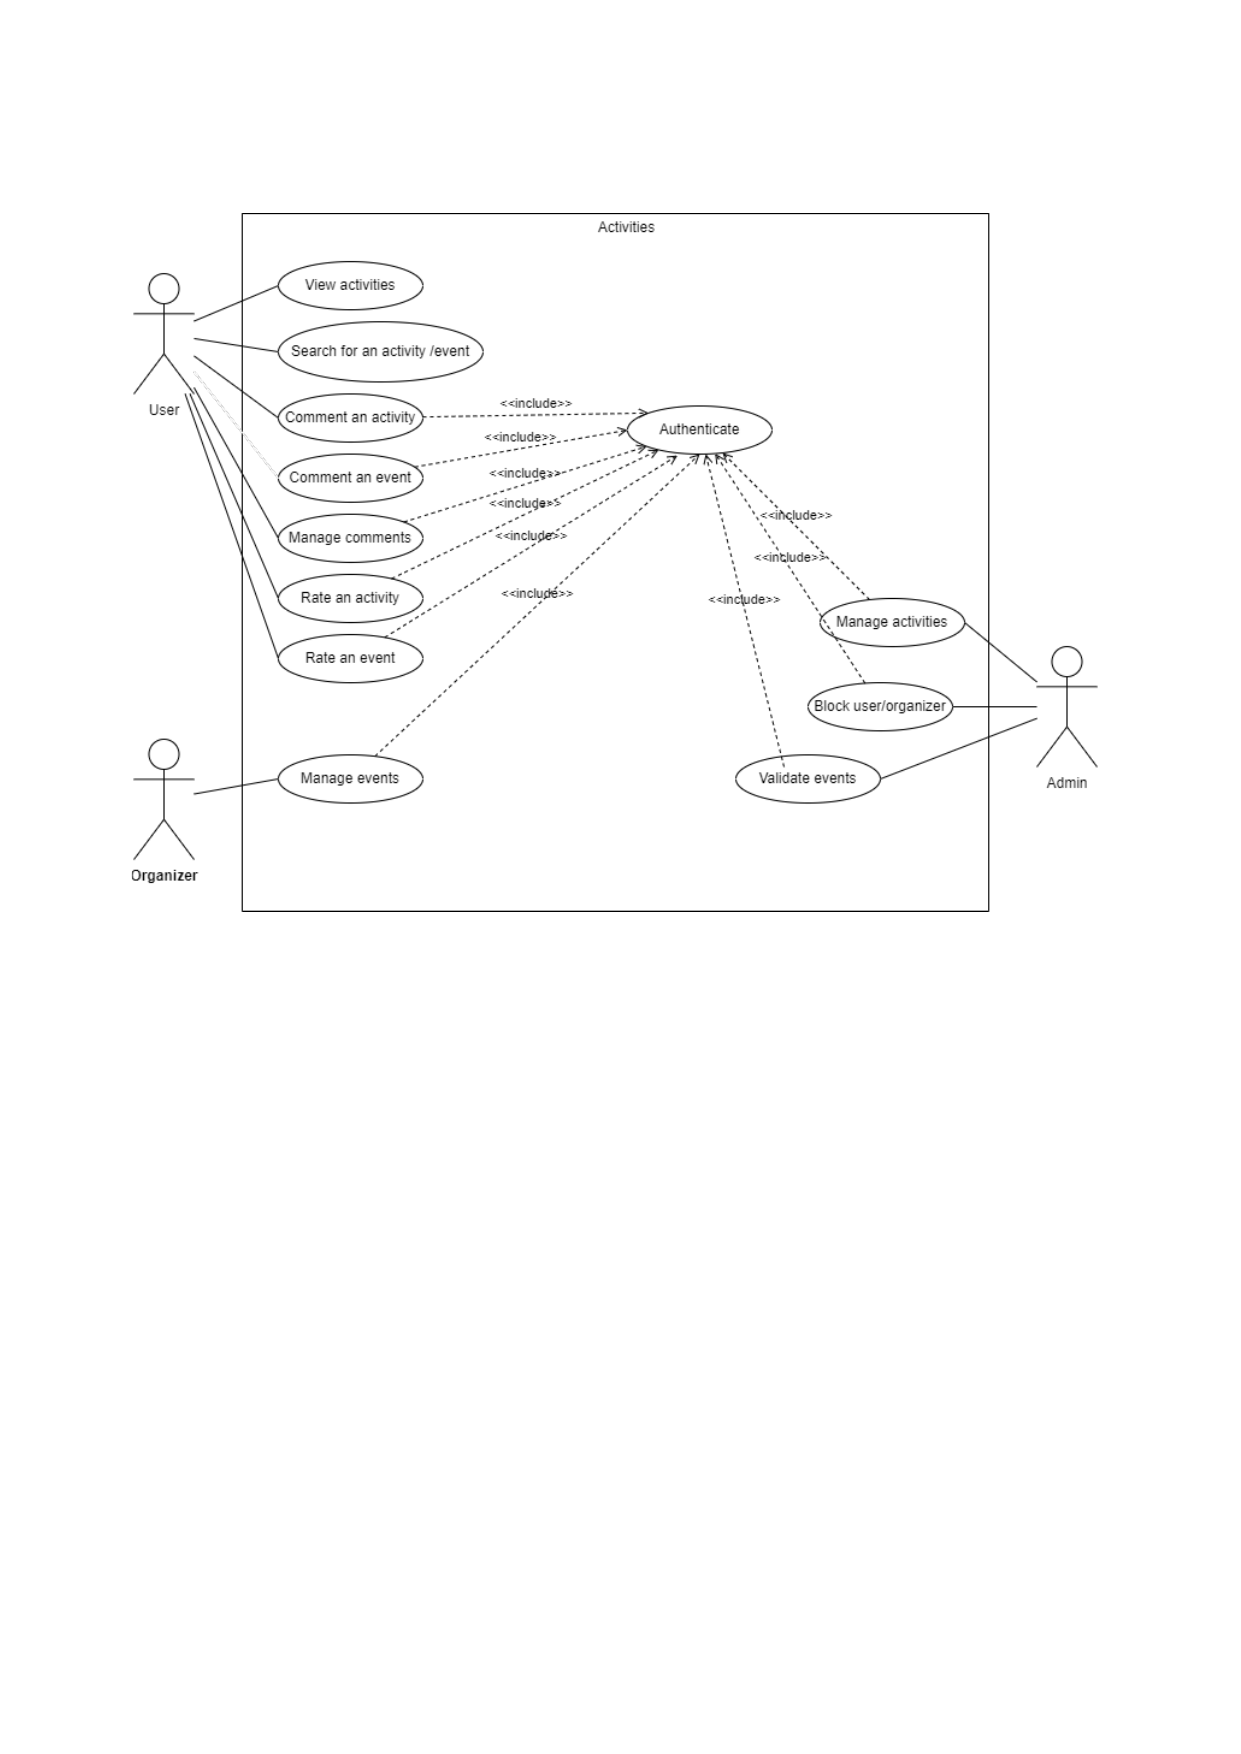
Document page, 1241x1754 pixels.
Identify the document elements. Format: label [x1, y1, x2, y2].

picture [131, 213, 1099, 912]
